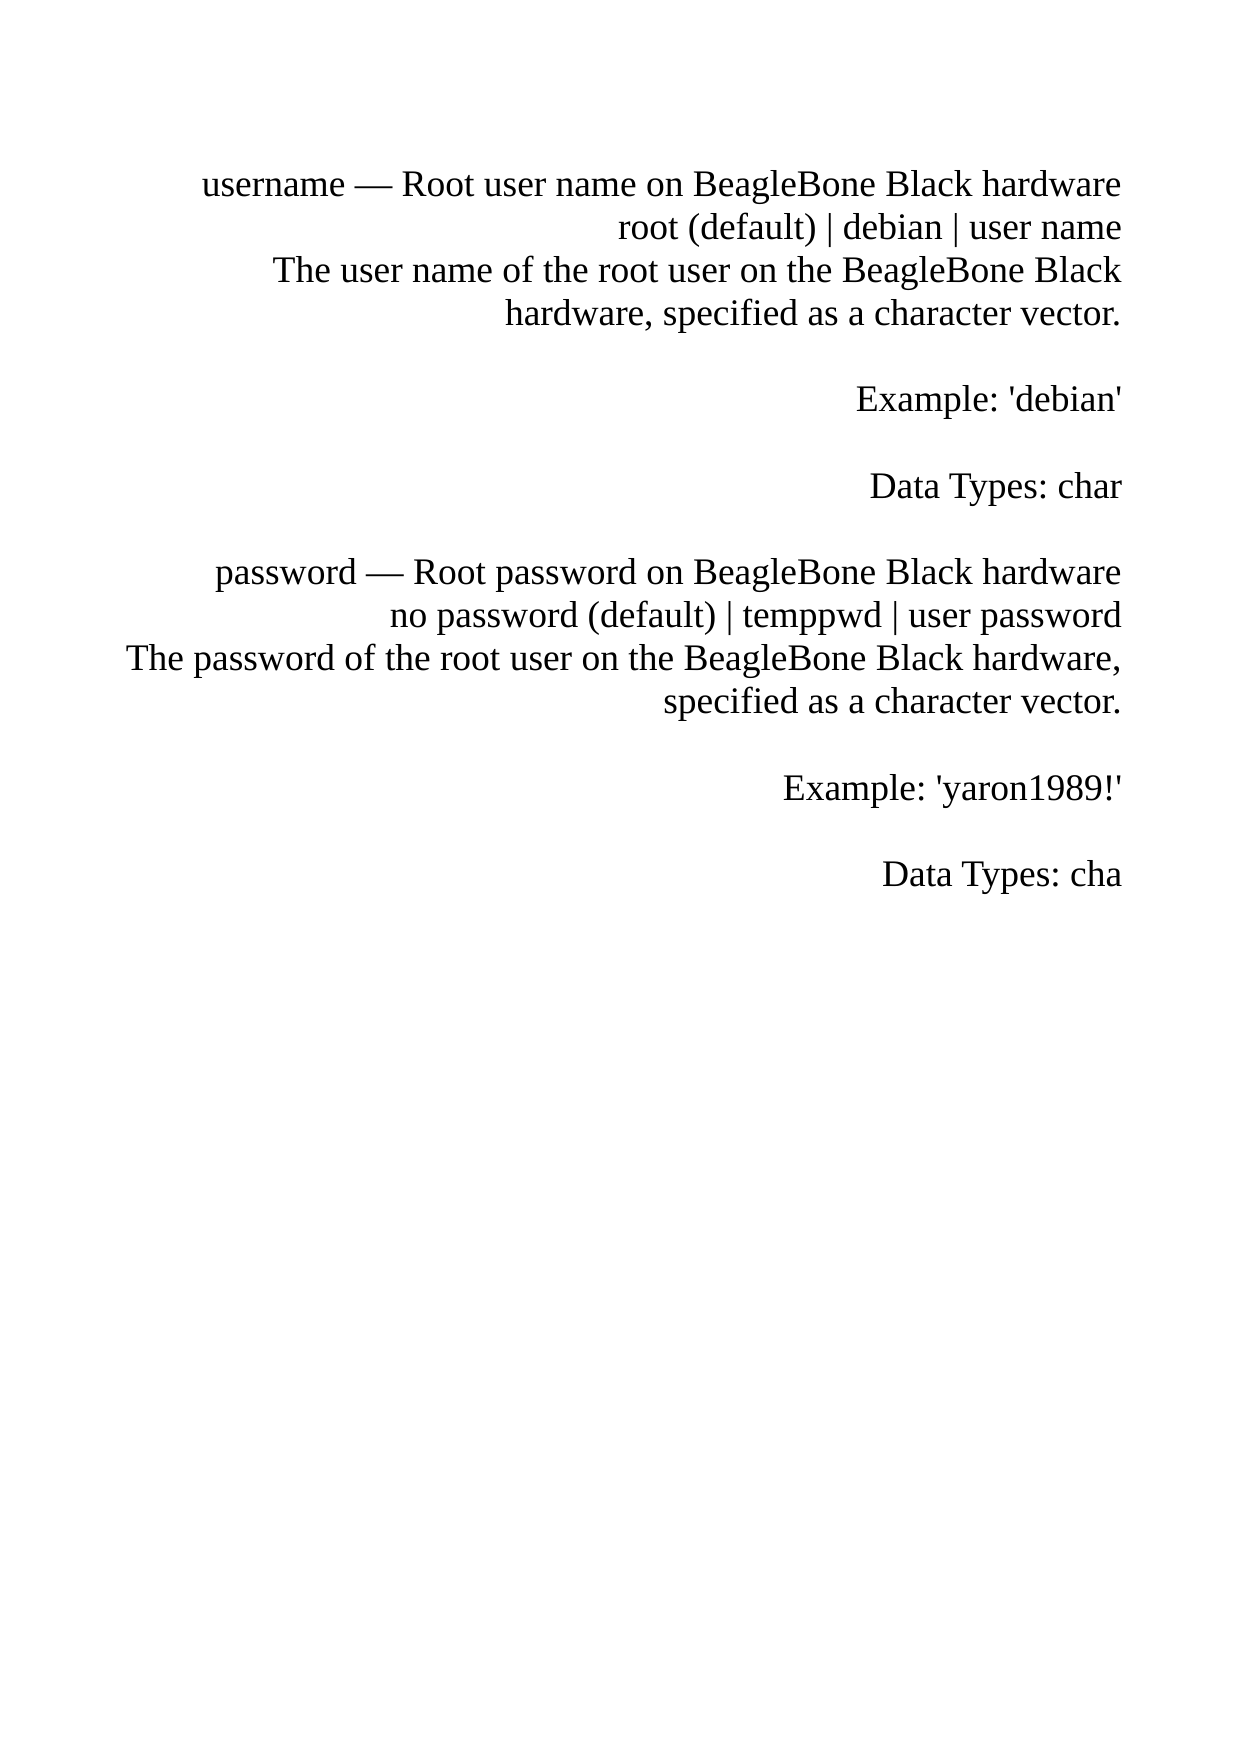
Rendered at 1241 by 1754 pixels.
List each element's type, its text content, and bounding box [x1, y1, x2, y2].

text Example: 'debian' [118, 377, 1122, 420]
text username — Root user name on BeagleBone Black hardware [118, 161, 1122, 204]
text Example: 'yaron1989!' [118, 765, 1122, 808]
text no password (default) | temppwd | user password [118, 592, 1122, 636]
text password — Root password on BeagleBone Black hardware [118, 549, 1122, 592]
text root (default) | debian | user name [118, 204, 1122, 247]
text The user name of the root user on the BeagleBone Black hardware, specified as a character vector. [118, 247, 1122, 334]
text Data Types: char [118, 463, 1122, 506]
text Data Types: cha [118, 851, 1122, 894]
text The password of the root user on the BeagleBone Black hardware, specified as a character vector. [118, 636, 1122, 722]
